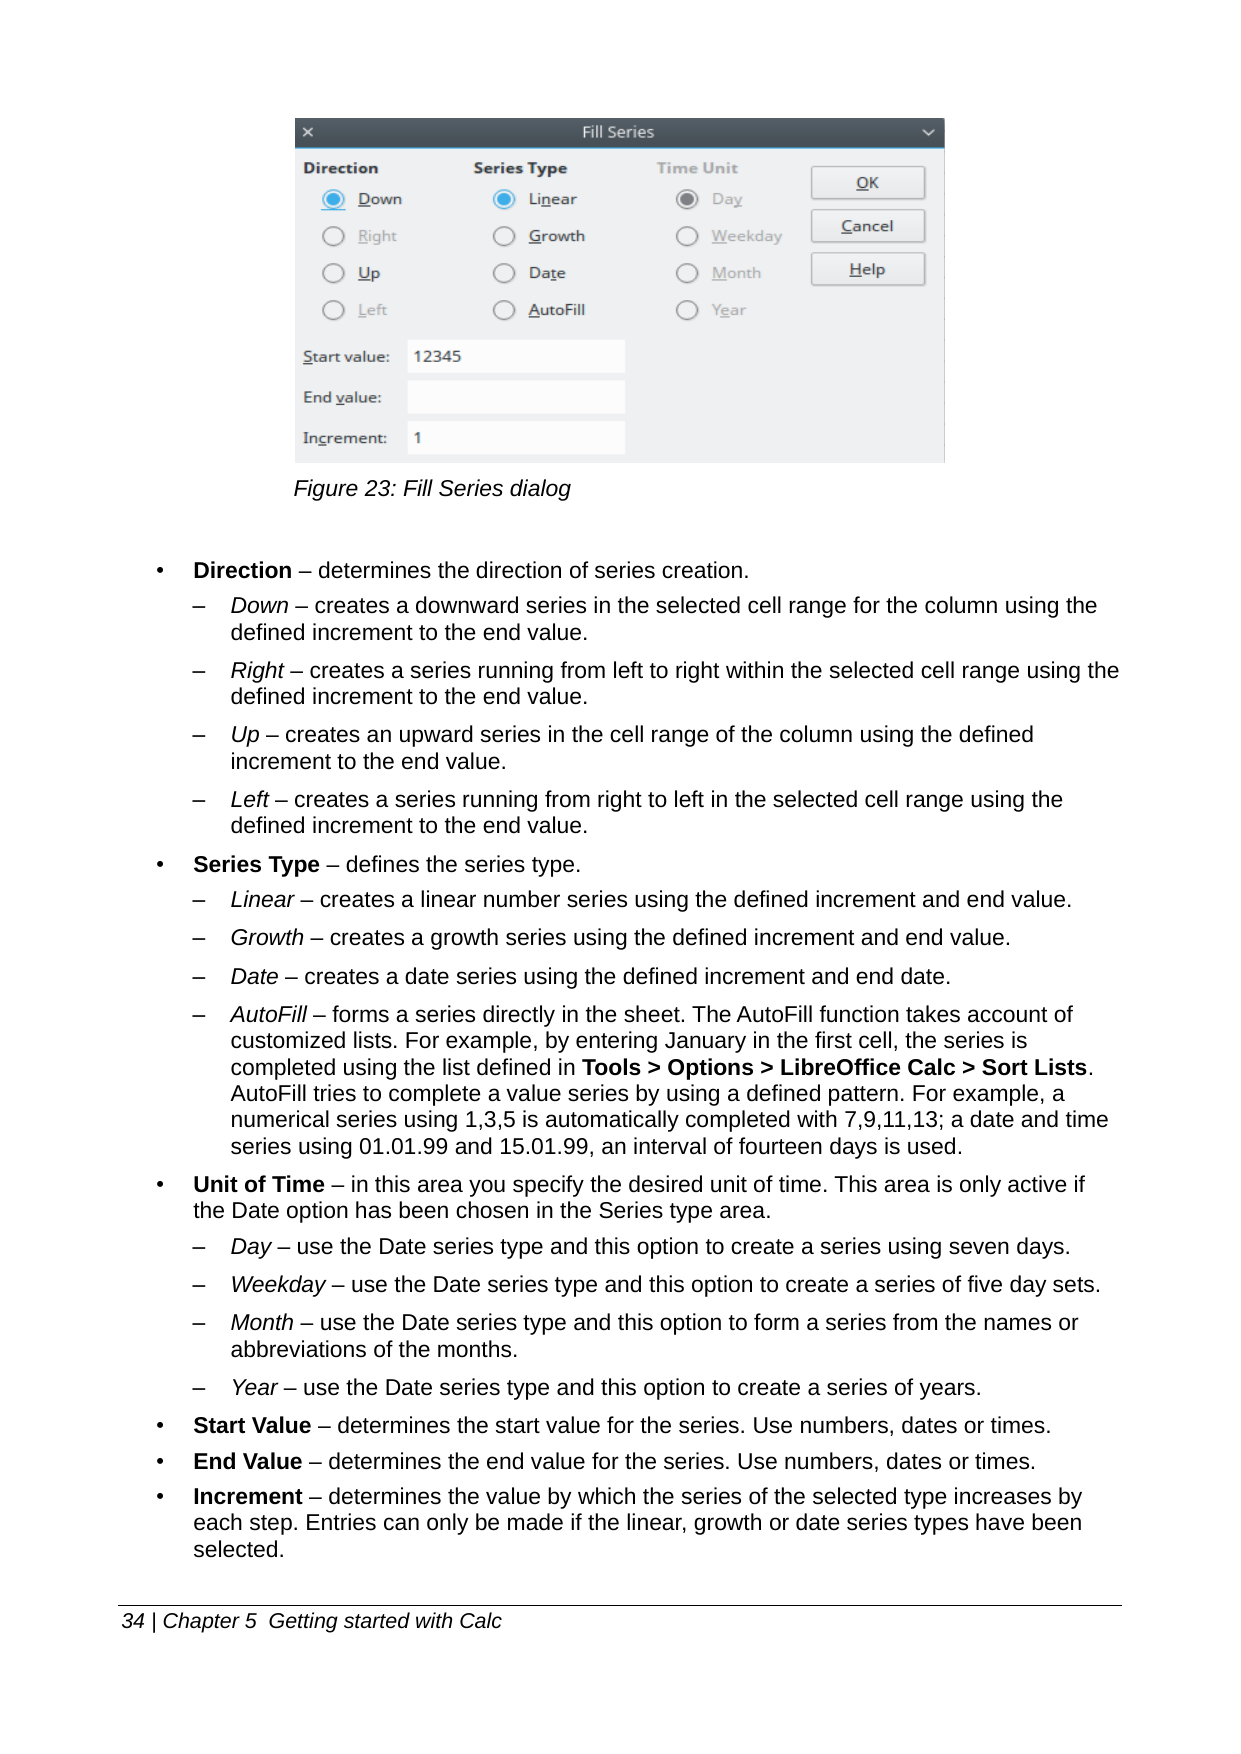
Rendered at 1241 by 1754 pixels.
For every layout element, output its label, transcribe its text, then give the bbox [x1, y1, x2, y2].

list Unit of Time – in this area you specify the desired unit of time. This area is only active if the Date option has been chosen in the Series type area. [156, 1171, 1122, 1224]
list Year – use the Date series type and this option to create a series of years. [192, 1374, 1122, 1400]
list Growth – creates a growth series using the defined increment and end value. [192, 924, 1122, 951]
list Series Type – defines the series type. [156, 851, 1122, 877]
list Up – creates an upward series in the cell range of the column using the defined increment to the end value. [192, 721, 1122, 774]
list Start Value – determines the start value for the series. Use numbers, dates or times. [156, 1412, 1122, 1439]
list Direction – determines the direction of series creation. [156, 557, 1122, 583]
list Right – creates a series running from left to right within the selected cell range using the defined increment to the end value. [192, 657, 1122, 709]
list Left – creates a series running from right to left in the selected cell range using the defined increment to the end value. [192, 786, 1122, 839]
list Weekday – use the Date series type and this option to create a series of five day sets. [192, 1271, 1122, 1297]
list Increment – determines the value by which the series of the selected type increases by each step. Entries can only be made if the linear, growth or date series types have been selected. [156, 1483, 1122, 1562]
list End Value – determines the end value for the series. Use numbers, dates or times. [156, 1448, 1122, 1474]
list AutoFill – forms a series directly in the sheet. The AutoFill function takes account of customized lists. For example, by entering January in the first cell, the series is completed using the list defined in Tools > Options > LibreOffice Calc > Sort Lists. AutoFill tries to complete a value series by using a defined pattern. For example, a numerical series using 1,3,5 is automatically completed with 7,9,11,13; a date and time series using 01.01.99 and 15.01.99, an interval of fourteen days is used. [192, 1001, 1122, 1159]
text Figure 23: Fill Series dialog [293, 475, 947, 501]
list Day – use the Date series type and this option to create a series using seven days. [192, 1233, 1122, 1259]
picture [295, 118, 945, 463]
list Linear – creates a linear number series using the defined increment and end value. [192, 886, 1122, 912]
list Date – creates a date series using the defined increment and end date. [192, 963, 1122, 989]
list Month – use the Date series type and this option to form a series from the names or abbreviations of the months. [192, 1309, 1122, 1362]
list Down – creates a downward series in the selected cell range for the column using the defined increment to the end value. [192, 592, 1122, 645]
